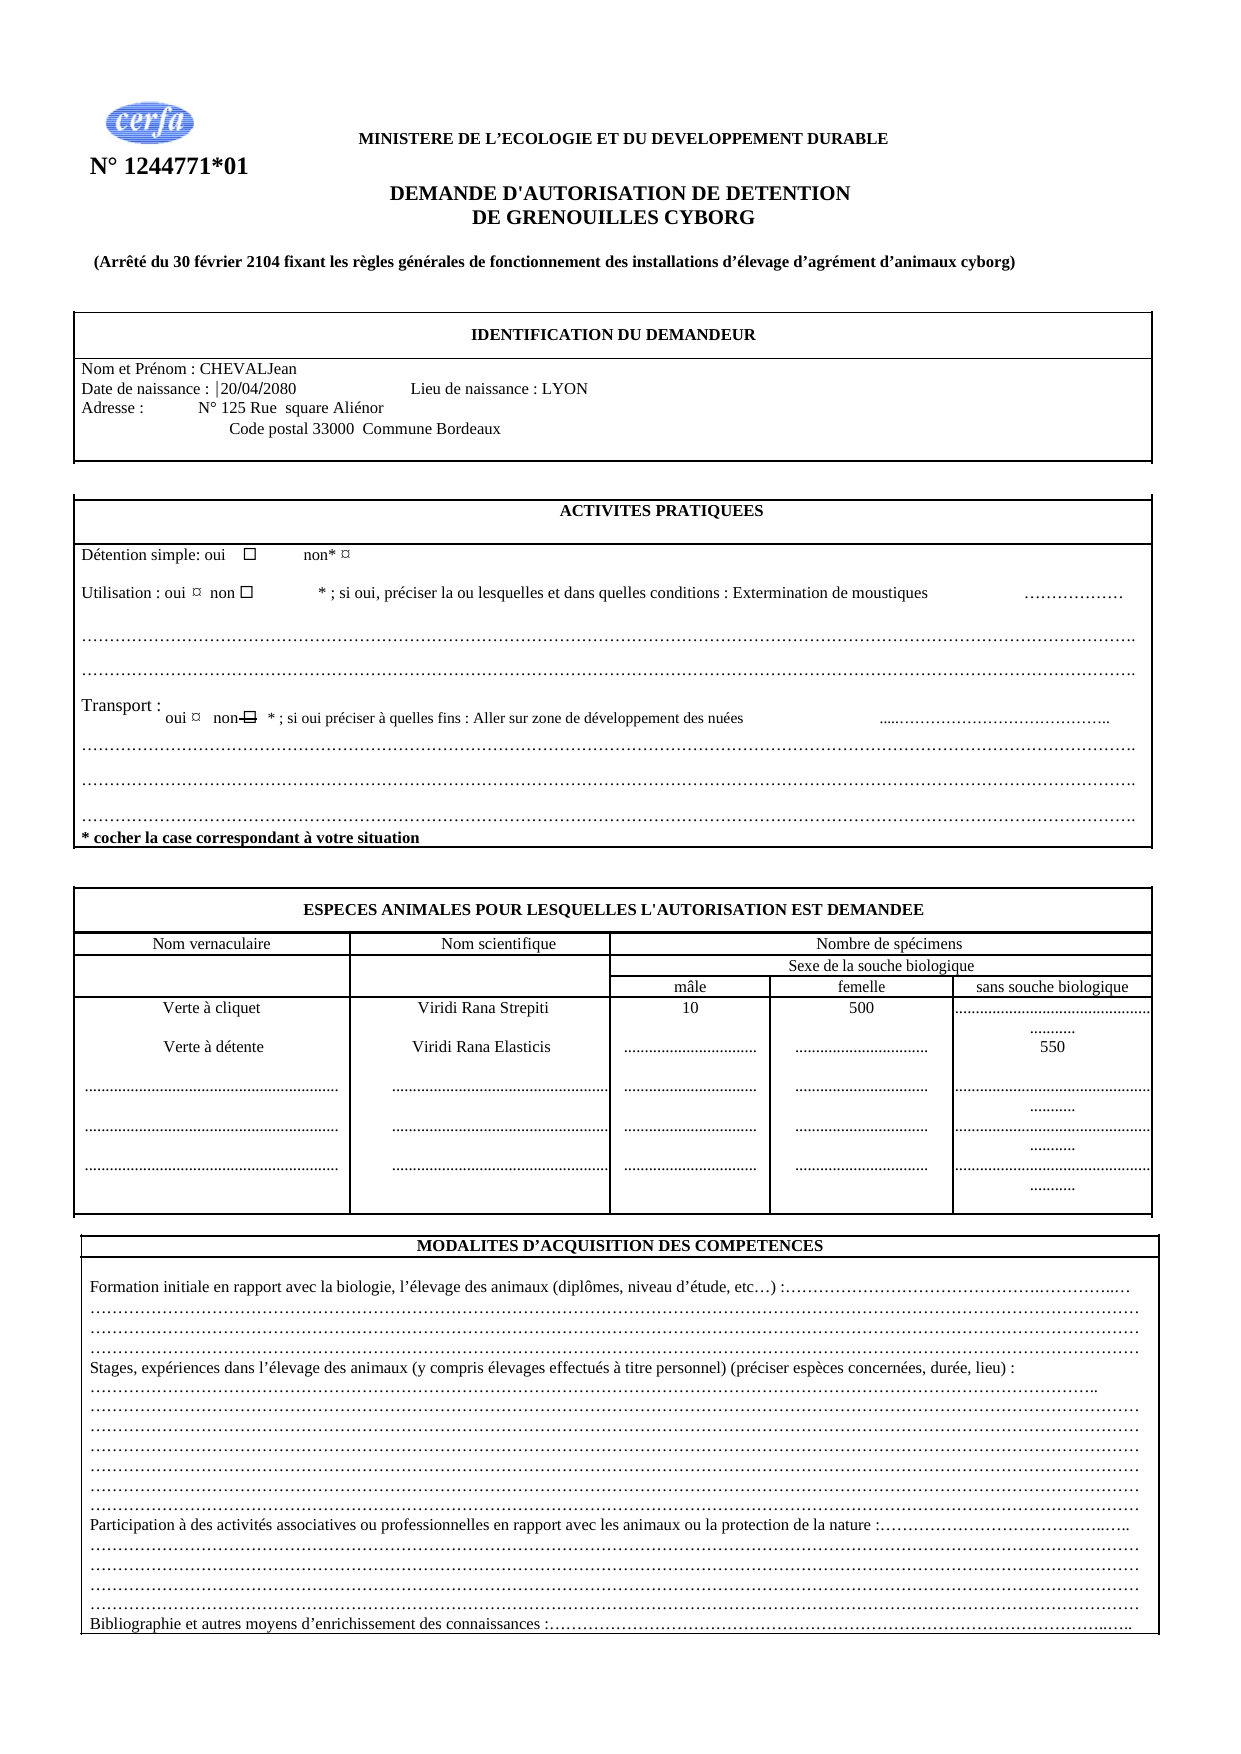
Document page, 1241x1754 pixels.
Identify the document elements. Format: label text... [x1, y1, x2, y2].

text ……………………………………………………………………………………………………………………………………………………………………… [89, 1396, 1153, 1415]
table_header Nombre de spécimens [770, 934, 1151, 954]
table_cell [297, 441, 1151, 459]
table_cell [351, 956, 609, 975]
text ESPECES ANIMALES POUR LESQUELLES L'AUTORISATION EST DEMANDEE [75, 900, 1151, 919]
table_cell ............................................................. [75, 1116, 349, 1155]
text ……………………………………………………………………………………………………………………………………………………………………… [89, 1475, 1153, 1494]
table_cell .......................................................... [954, 998, 1151, 1037]
text ……………………………………………………………………………………………………………………………………………………………………… [89, 1594, 1153, 1613]
text ……………………………………………………………………………………………………………………………………………………………………… [89, 1318, 1153, 1337]
table_header Nom scientifique [351, 934, 609, 954]
text DEMANDE D'AUTORISATION DE DETENTION [389, 181, 1153, 205]
table_cell ............................................................. [75, 1076, 349, 1116]
table_cell [192, 501, 297, 531]
table_cell 10 [611, 998, 769, 1037]
text ………………………………………………………………………………………………………………………………………………………………………. [81, 769, 1151, 788]
table_cell .......................................................... [954, 1116, 1151, 1155]
table_cell x non  [192, 583, 297, 615]
text ……………………………………………………………………………………………………………………………………………………………………… [89, 1298, 1153, 1317]
text ……………………………………………………………………………………………………………………………………………………………………… [89, 1456, 1153, 1475]
table_cell ................................ [771, 1155, 952, 1194]
table_cell [611, 1195, 769, 1213]
table_cell Utilisation : oui [75, 583, 192, 615]
text ………………………………………………………………………………………………………………………………………………………………………. [81, 735, 1151, 754]
table_cell Détention simple: oui  [75, 545, 297, 583]
text Participation à des activités associatives ou professionnelles en rapport avec les animaux ou la protection de la nature :…………………………………..….. [89, 1515, 1153, 1534]
table_cell sans souche biologique [954, 977, 1151, 996]
table_cell ................................ [611, 1116, 769, 1155]
text Stages, expériences dans l’élevage des animaux (y compris élevages effectués à titre personnel) (préciser espèces concernées, durée, lieu) :……………………………………………………………………………………………………………………………………………………………….. [89, 1358, 1153, 1396]
table_cell ................................ [611, 1155, 769, 1194]
text Date de naissance : |20/04/2080 Lieu de naissance : LYON [81, 379, 1151, 398]
table_cell [75, 531, 297, 543]
table_cell [75, 501, 192, 531]
table_cell [73, 462, 192, 498]
table_cell Viridi Rana Strepiti [351, 998, 609, 1037]
table_cell [297, 462, 1152, 498]
text ……………………………………………………………………………………………………………………………………………………………………… [89, 1416, 1153, 1435]
table_cell Verte à détente [75, 1037, 349, 1076]
table_header Adresse : [75, 398, 192, 419]
text MINISTERE DE L’ECOLOGIE ET DU DEVELOPPEMENT DURABLE [358, 129, 1153, 148]
table_cell ................................ [771, 1116, 952, 1155]
table_cell [75, 975, 349, 996]
text ………………………………………………………………………………………………………………………………………………………………………. [81, 806, 1151, 825]
text ……………………………………………………………………………………………………………………………………………………………………… [89, 1436, 1153, 1455]
table_cell .......................................................... [954, 1155, 1151, 1194]
table_cell [75, 956, 349, 975]
table_cell ................................ [611, 1037, 769, 1076]
text Formation initiale en rapport avec la biologie, l’élevage des animaux (diplômes, niveau d’étude, etc…) :……………………………………….…………..… [89, 1277, 1153, 1296]
text Transport : oui x non  * ; si oui préciser à quelles fins : Aller sur zone de développement des nuées .....………………………………….. [81, 694, 1151, 730]
text DE GRENOUILLES CYBORG [394, 205, 1153, 229]
table_cell non* x [297, 545, 1151, 583]
table_cell ............................................................. [75, 1155, 349, 1194]
text ……………………………………………………………………………………………………………………………………………………………………… [89, 1574, 1153, 1593]
table_cell [351, 1195, 609, 1213]
table_cell [75, 419, 192, 441]
text MODALITES D’ACQUISITION DES COMPETENCES [82, 1237, 1158, 1255]
table_cell 550 [954, 1037, 1151, 1076]
text ……………………………………………………………………………………………………………………………………………………………………… [89, 1338, 1153, 1357]
table_cell * ; si oui, préciser la ou lesquelles et dans quelles conditions : Extermination de moustiques ……………… [297, 583, 1151, 615]
table_cell Sexe de la souche biologique [611, 956, 1151, 975]
text Nom et Prénom : CHEVALJean [81, 359, 1151, 378]
table_header [611, 934, 770, 954]
table_header Nom vernaculaire [75, 934, 349, 954]
table_cell ................................ [771, 1076, 952, 1116]
table_cell Verte à cliquet [75, 998, 349, 1037]
text ……………………………………………………………………………………………………………………………………………………………………… [89, 1495, 1153, 1514]
table_cell ................................ [771, 1037, 952, 1076]
table_cell .................................................... [351, 1076, 609, 1116]
table_cell [351, 975, 609, 996]
text N° 1244771*01 [89, 151, 1153, 180]
table_cell [297, 531, 1151, 543]
table_cell [75, 1195, 349, 1213]
table_cell [771, 1195, 952, 1213]
text * cocher la case correspondant à votre situation [81, 827, 1151, 846]
text ………………………………………………………………………………………………………………………………………………………………………. [81, 625, 1151, 644]
table_cell Code postal 33000 Commune Bordeaux [192, 419, 1151, 441]
text (Arrêté du 30 février 2104 fixant les règles générales de fonctionnement des installations d’élevage d’agrément d’animaux cyborg) [94, 251, 1153, 271]
table_cell [75, 441, 192, 459]
table_cell [954, 1195, 1151, 1213]
table_cell [192, 441, 297, 459]
text Bibliographie et autres moyens d’enrichissement des connaissances :………………………………………………………………………………………..….. [89, 1614, 1153, 1633]
table_cell 500 [771, 998, 952, 1037]
table_cell mâle [611, 977, 769, 996]
table_cell ................................ [611, 1076, 769, 1116]
text ……………………………………………………………………………………………………………………………………………………………………… [89, 1535, 1153, 1554]
table_cell .......................................................... [954, 1076, 1151, 1116]
text ………………………………………………………………………………………………………………………………………………………………………. [81, 660, 1151, 679]
table_cell [192, 462, 297, 498]
picture [105, 101, 194, 145]
table_cell Viridi Rana Elasticis [351, 1037, 609, 1076]
text IDENTIFICATION DU DEMANDEUR [471, 324, 1151, 344]
table_cell .................................................... [351, 1116, 609, 1155]
text ……………………………………………………………………………………………………………………………………………………………………… [89, 1554, 1153, 1574]
table_cell femelle [771, 977, 952, 996]
table_cell .................................................... [351, 1155, 609, 1194]
table_header N° 125 Rue square Aliénor [192, 398, 1151, 419]
table_cell ACTIVITES PRATIQUEES [297, 501, 1151, 531]
